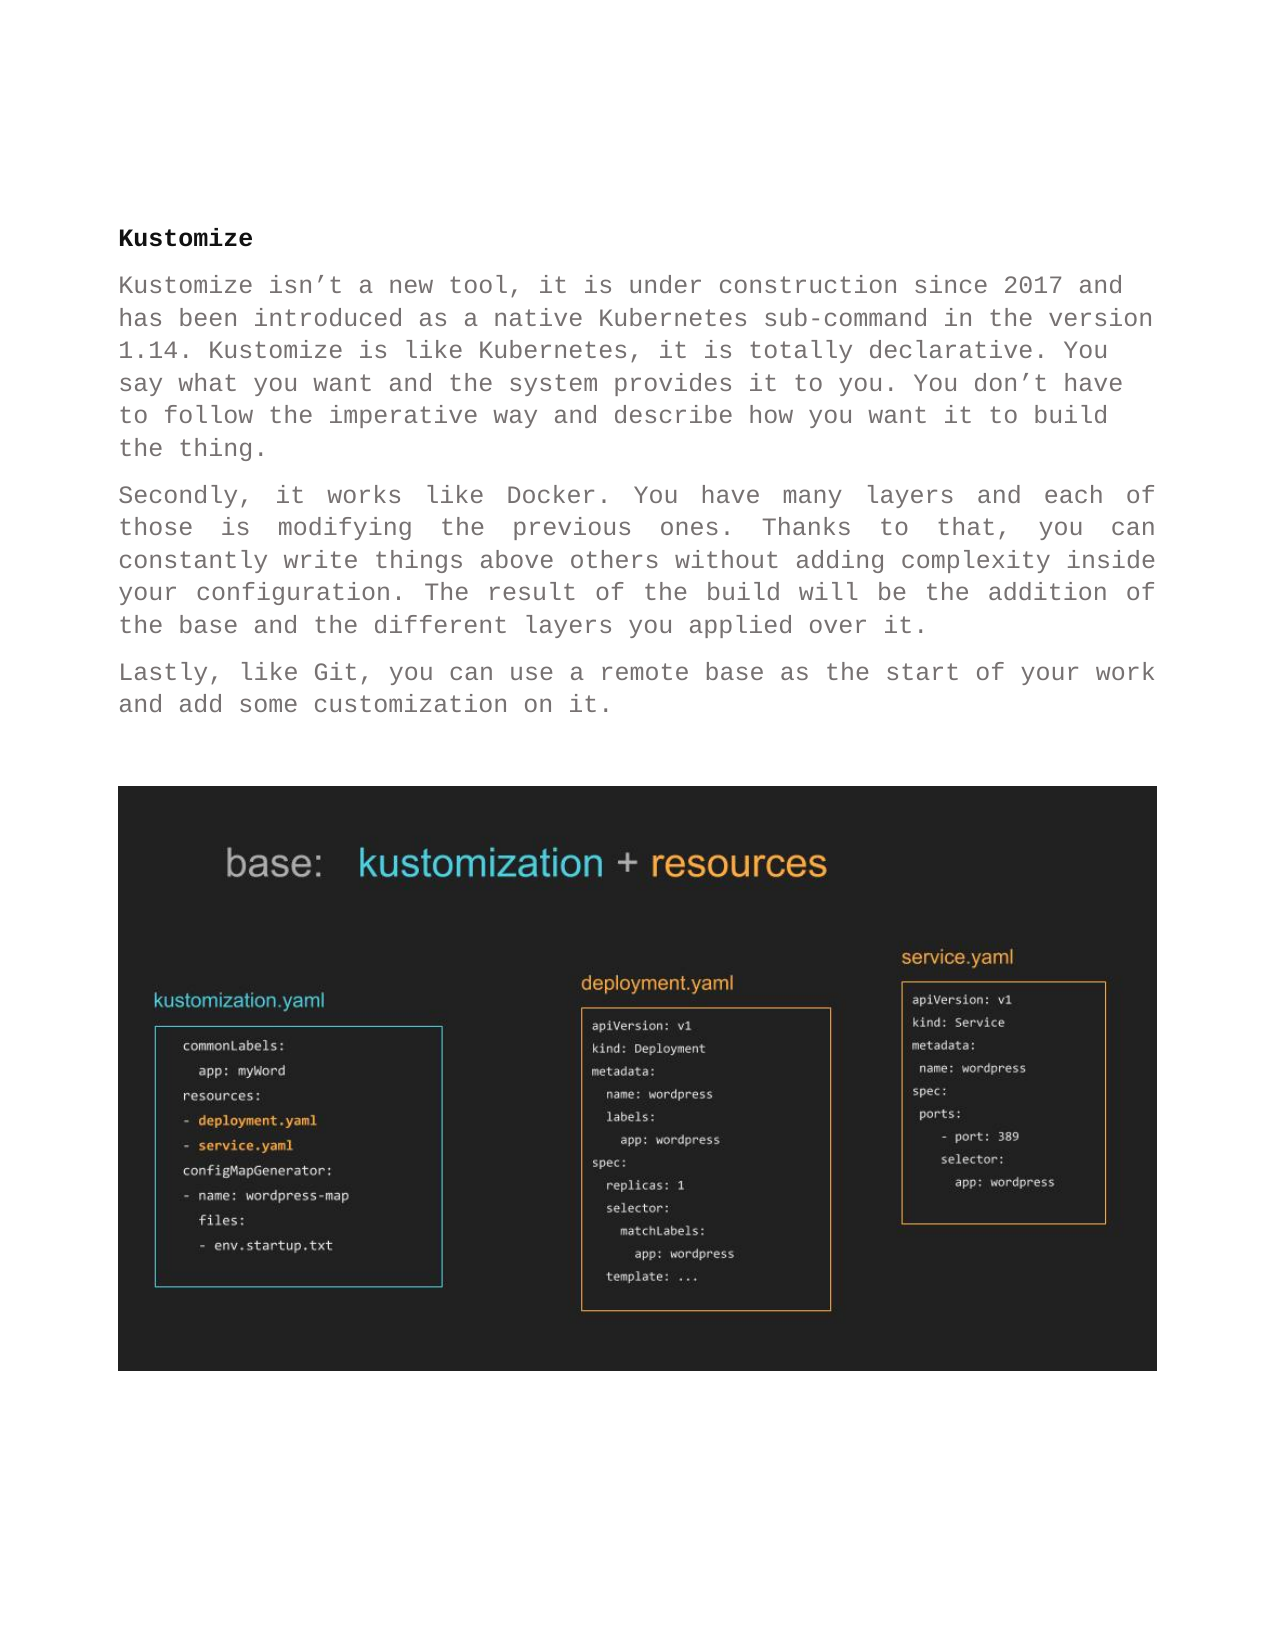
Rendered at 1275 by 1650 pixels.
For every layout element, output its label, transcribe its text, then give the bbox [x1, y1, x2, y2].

text Lastly, like Git, you can use a remote base as the start of your work and add some customization on it. [118, 659, 1157, 720]
picture [118, 786, 1157, 1371]
text Kustomize isn’t a new tool, it is under construction since 2017 and has been introduced as a native Kubernetes sub-command in the version 1.14. Kustomize is like Kubernetes, it is totally declarative. You say what you want and the system provides it to you. You don’t have to follow the imperative way and describe how you want it to build the thing. [118, 273, 1157, 463]
text Secondly, it works like Docker. You have many layers and each of those is modifying the previous ones. Thanks to that, you can constantly write things above others without adding complexity inside your configuration. The result of the build will be the addition of the base and the different layers you applied over it. [118, 482, 1157, 641]
text Kustomize [118, 226, 1157, 254]
